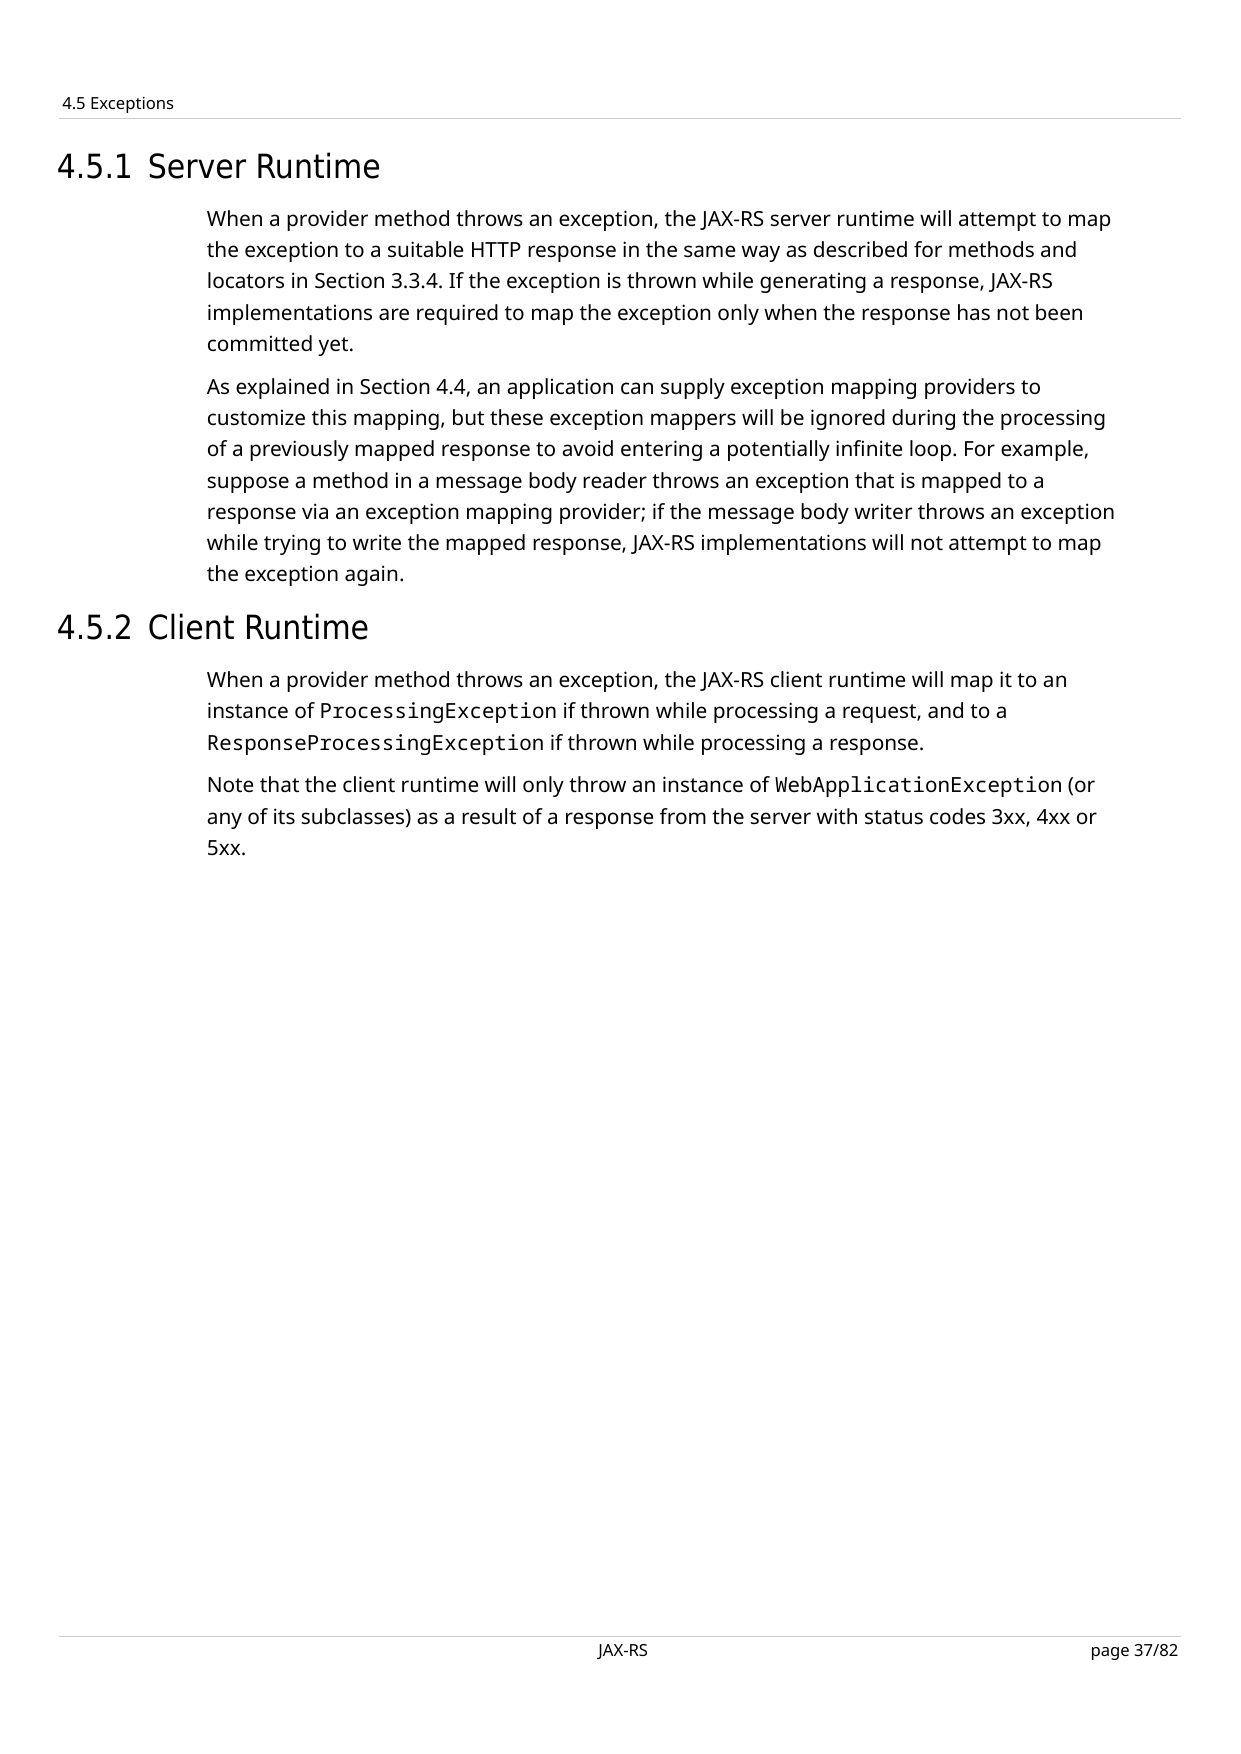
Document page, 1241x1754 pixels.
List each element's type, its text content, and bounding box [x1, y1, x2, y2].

text When a provider method throws an exception, the JAX-RS client runtime will map it to an instance of ProcessingException if thrown while processing a request, and to a ResponseProcessingException if thrown while processing a response. [207, 665, 1122, 756]
subtitle Client Runtime [133, 608, 1181, 647]
text Note that the client runtime will only throw an instance of WebApplicationException (or any of its subclasses) as a result of a response from the server with status codes 3xx, 4xx or 5xx. [207, 771, 1122, 862]
text When a provider method throws an exception, the JAX-RS server runtime will attempt to map the exception to a suitable HTTP response in the same way as described for methods and locators in Section 3.3.4. If the exception is thrown while generating a response, JAX-RS implementations are required to map the exception only when the response has not been committed yet. [207, 204, 1122, 357]
subtitle Server Runtime [133, 147, 1181, 186]
text As explained in Section 4.4, an application can supply exception mapping providers to customize this mapping, but these exception mappers will be ignored during the processing of a previously mapped response to avoid entering a potentially infinite loop. For example, suppose a method in a message body reader throws an exception that is mapped to a response via an exception mapping provider; if the message body writer throws an exception while trying to write the mapped response, JAX-RS implementations will not attempt to map the exception again. [207, 372, 1122, 588]
